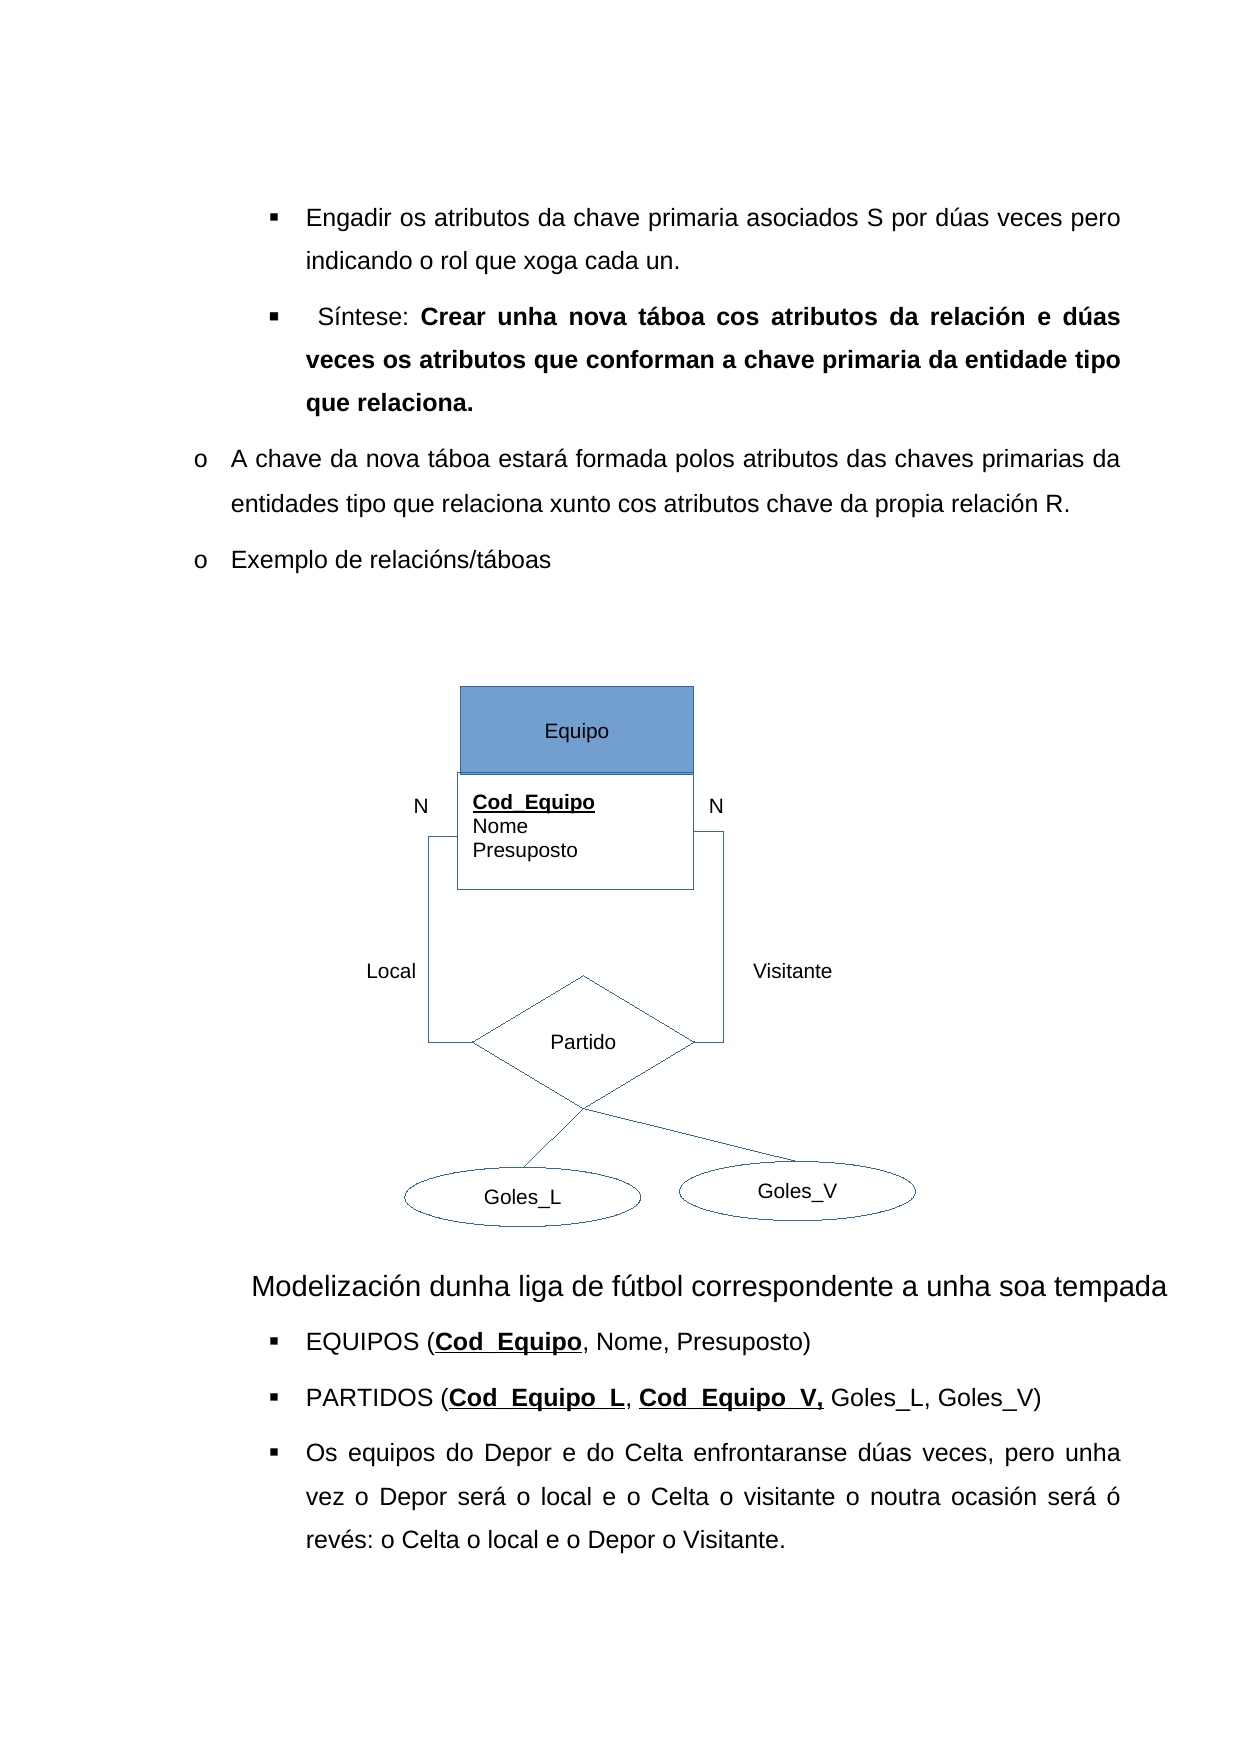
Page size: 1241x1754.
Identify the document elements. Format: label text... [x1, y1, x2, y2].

list Exemplo de relacións/táboas [193, 545, 1122, 576]
list A chave da nova táboa estará formada polos atributos das chaves primarias da entidades tipo que relaciona xunto cos atributos chave da propia relación R. [193, 444, 1122, 518]
list PARTIDOS (Cod_Equipo_L, Cod_Equipo_V, Goles_L, Goles_V) [268, 1383, 1122, 1411]
list Os equipos do Depor e do Celta enfrontaranse dúas veces, pero unha vez o Depor será o local e o Celta o visitante o noutra ocasión será ó revés: o Celta o local e o Depor o Visitante. [268, 1438, 1122, 1553]
list Síntese: Crear unha nova táboa cos atributos da relación e dúas veces os atributos que conforman a chave primaria da entidade tipo que relaciona. [268, 302, 1122, 417]
list EQUIPOS (Cod_Equipo, Nome, Presuposto) [268, 1327, 1122, 1356]
list Engadir os atributos da chave primaria asociados S por dúas veces pero indicando o rol que xoga cada un. [268, 203, 1122, 275]
